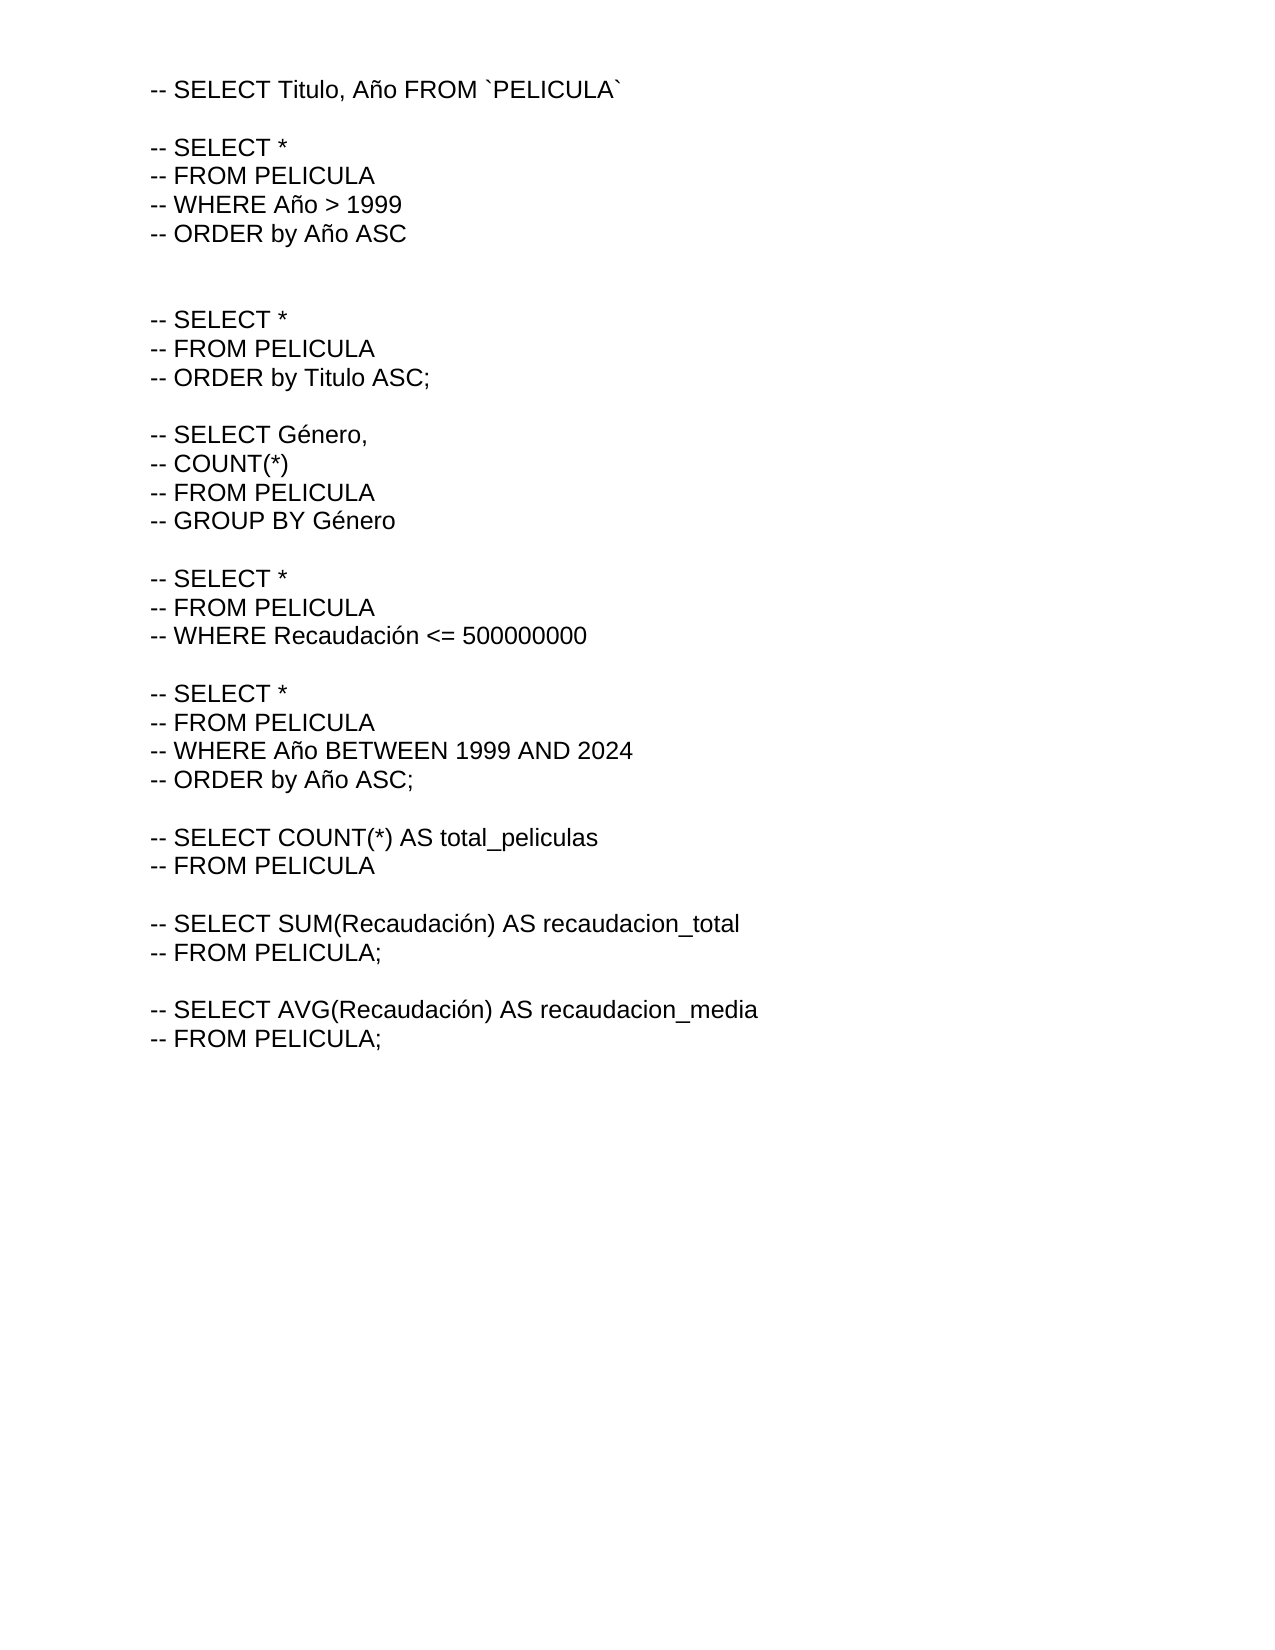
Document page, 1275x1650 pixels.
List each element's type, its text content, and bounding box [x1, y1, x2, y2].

text -- SELECT * [150, 305, 1125, 334]
text -- FROM PELICULA [150, 477, 1125, 506]
text -- WHERE Año > 1999 [150, 190, 1125, 219]
text -- SELECT Género, [150, 420, 1125, 449]
text -- FROM PELICULA; [150, 1024, 1125, 1052]
text -- SELECT COUNT(*) AS total_peliculas [150, 822, 1125, 851]
text -- ORDER by Año ASC; [150, 765, 1125, 794]
text -- SELECT * [150, 132, 1125, 161]
text -- SELECT AVG(Recaudación) AS recaudacion_media [150, 995, 1125, 1024]
text -- FROM PELICULA [150, 851, 1125, 880]
text -- ORDER by Año ASC [150, 219, 1125, 247]
text -- SELECT Titulo, Año FROM `PELICULA` [150, 75, 1125, 104]
text -- COUNT(*) [150, 449, 1125, 477]
text -- ORDER by Titulo ASC; [150, 362, 1125, 391]
text -- WHERE Año BETWEEN 1999 AND 2024 [150, 736, 1125, 765]
text -- SELECT * [150, 564, 1125, 592]
text -- FROM PELICULA [150, 161, 1125, 190]
text -- WHERE Recaudación <= 500000000 [150, 621, 1125, 650]
text -- SELECT * [150, 679, 1125, 707]
text -- FROM PELICULA [150, 334, 1125, 362]
text -- GROUP BY Género [150, 506, 1125, 535]
text -- FROM PELICULA; [150, 937, 1125, 966]
text -- SELECT SUM(Recaudación) AS recaudacion_total [150, 909, 1125, 937]
text -- FROM PELICULA [150, 707, 1125, 736]
text -- FROM PELICULA [150, 592, 1125, 621]
